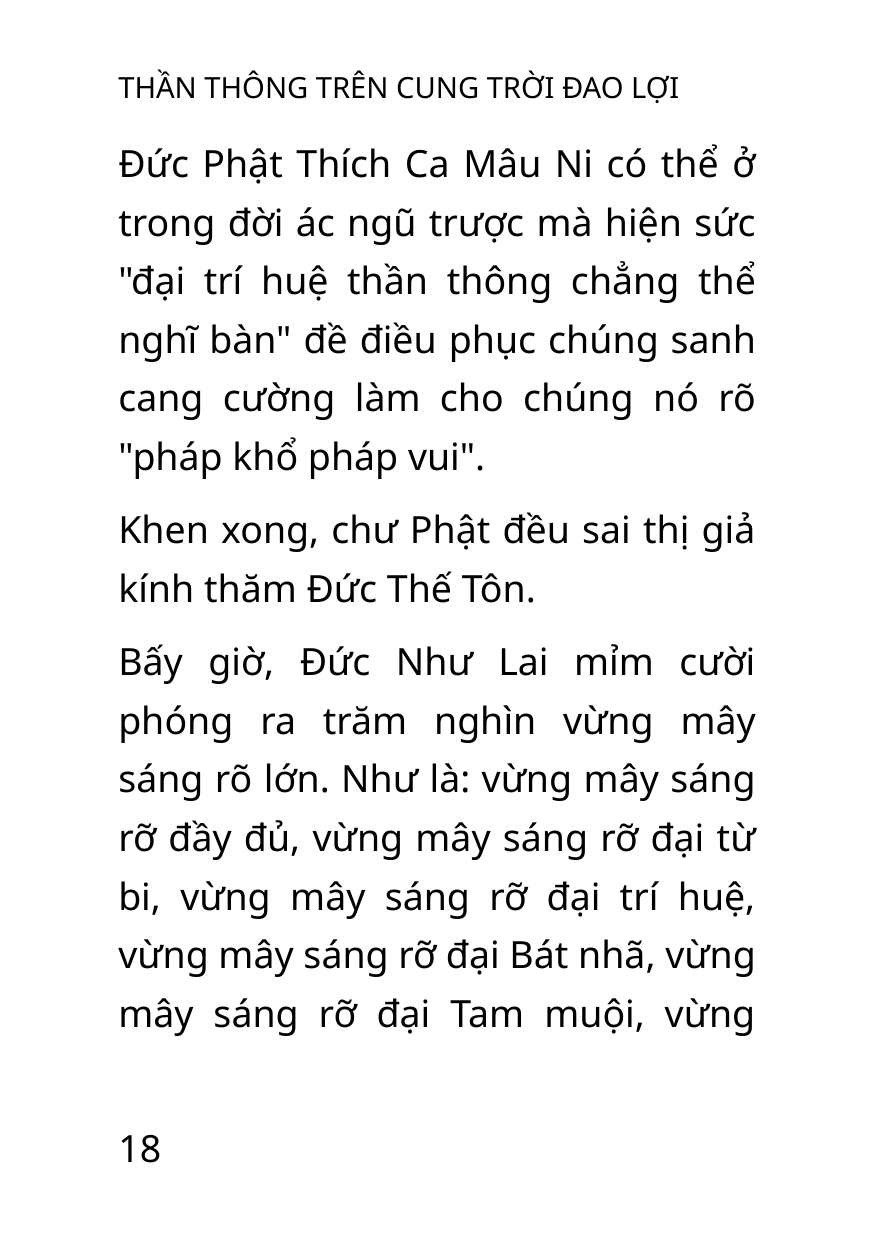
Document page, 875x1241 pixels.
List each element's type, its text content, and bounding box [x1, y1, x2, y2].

text Đức Phật Thích Ca Mâu Ni có thể ở trong đời ác ngũ trược mà hiện sức "đại trí huệ thần thông chẳng thể nghĩ bàn" đề điều phục chúng sanh cang cường làm cho chúng nó rõ "pháp khổ pháp vui". [118, 137, 756, 481]
text Bấy giờ, Đức Như Lai mỉm cười phóng ra trăm nghìn vừng mây sáng rõ lớn. Như là: vừng mây sáng rỡ đầy đủ, vừng mây sáng rỡ đại từ bi, vừng mây sáng rỡ đại trí huệ, vừng mây sáng rỡ đại Bát nhã, vừng mây sáng rỡ đại Tam muội, vừng [118, 636, 756, 1038]
text Khen xong, chư Phật đều sai thị giả kính thăm Đức Thế Tôn. [118, 504, 756, 613]
